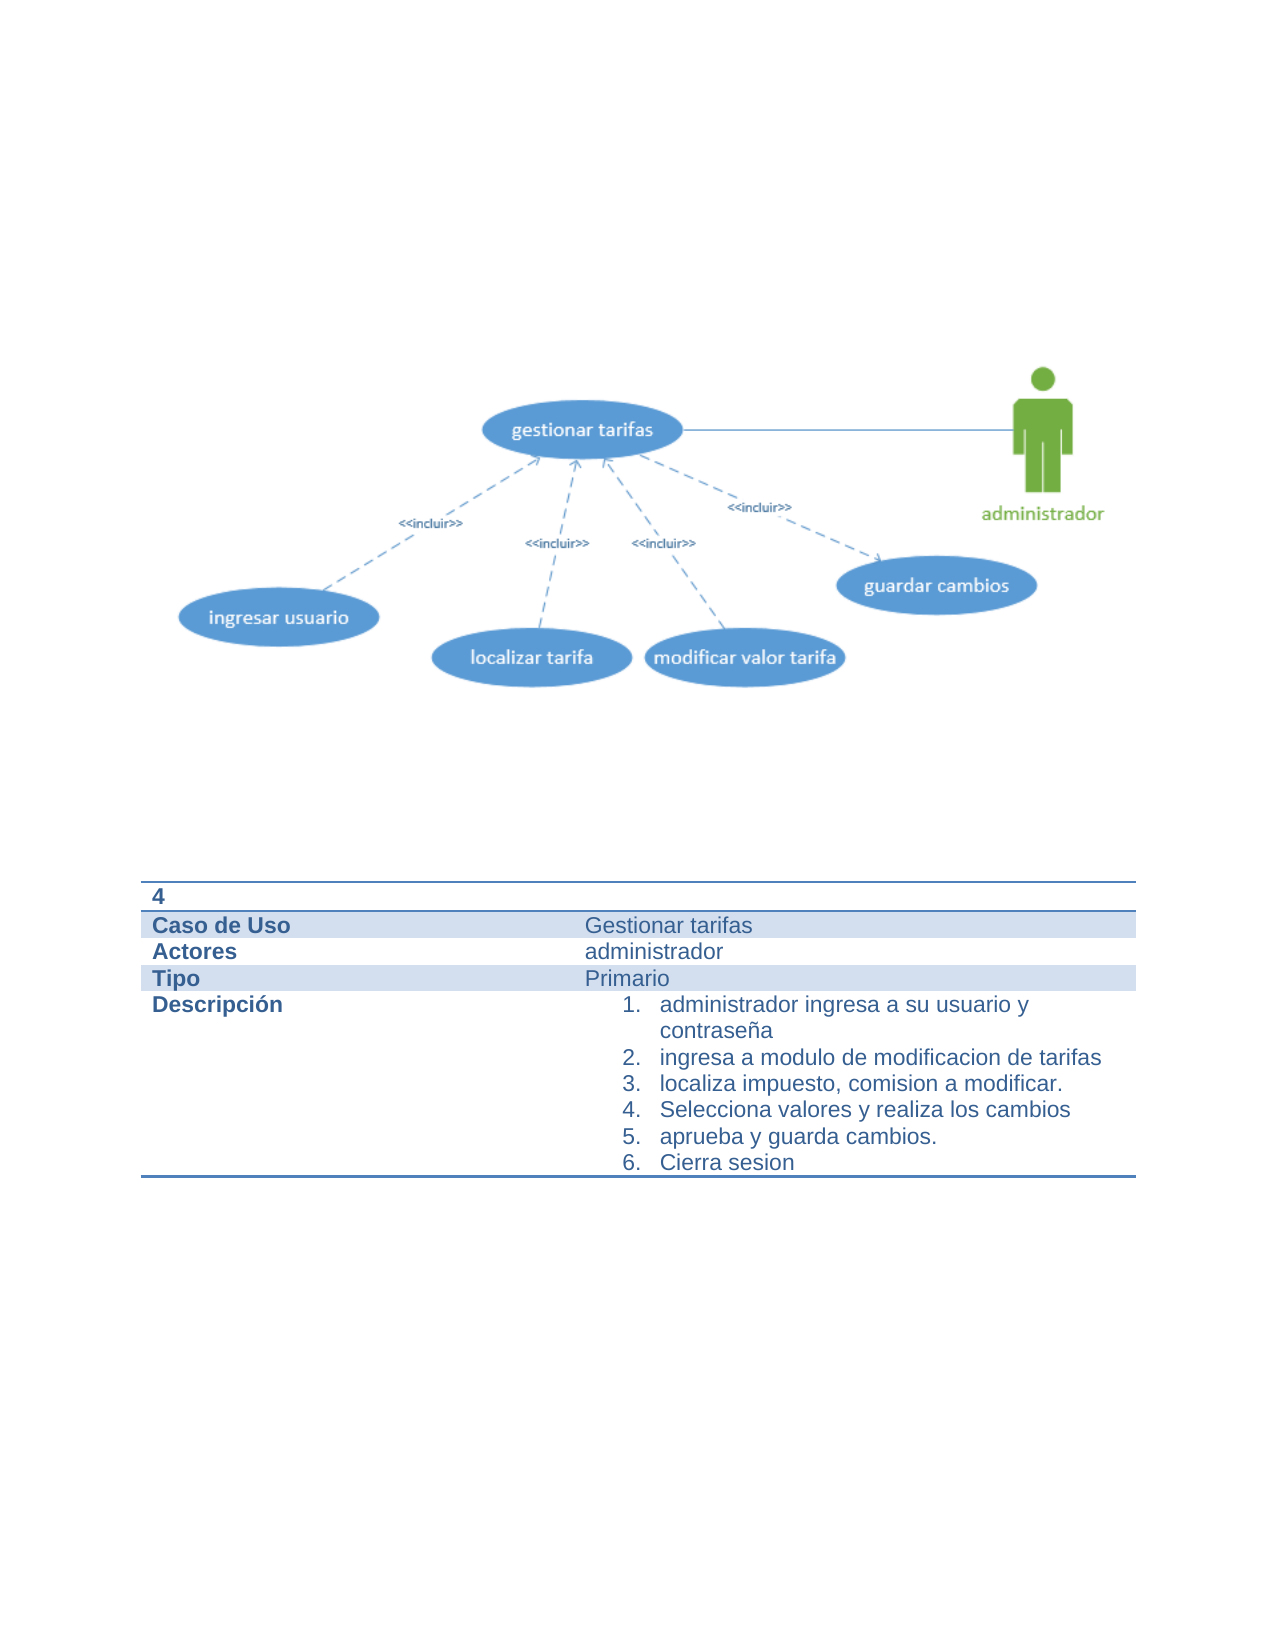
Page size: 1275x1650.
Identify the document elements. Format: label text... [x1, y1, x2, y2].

table_cell administrador [573, 938, 1136, 964]
table_cell Actores [141, 938, 573, 964]
table_cell Caso de Uso [141, 912, 573, 938]
table_cell Tipo [141, 965, 573, 991]
picture [150, 303, 1125, 776]
table_cell Gestionar tarifas [573, 912, 1136, 938]
table_cell administrador ingresa a su usuario y contraseña ingresa a modulo de modificacion de tarifas localiza impuesto, comision a modificar. Selecciona valores y realiza los cambios aprueba y guarda cambios. Cierra sesion [573, 991, 1136, 1175]
table_header 4 [141, 883, 1136, 910]
table_cell Primario [573, 965, 1136, 991]
table_cell Descripción [141, 991, 573, 1175]
